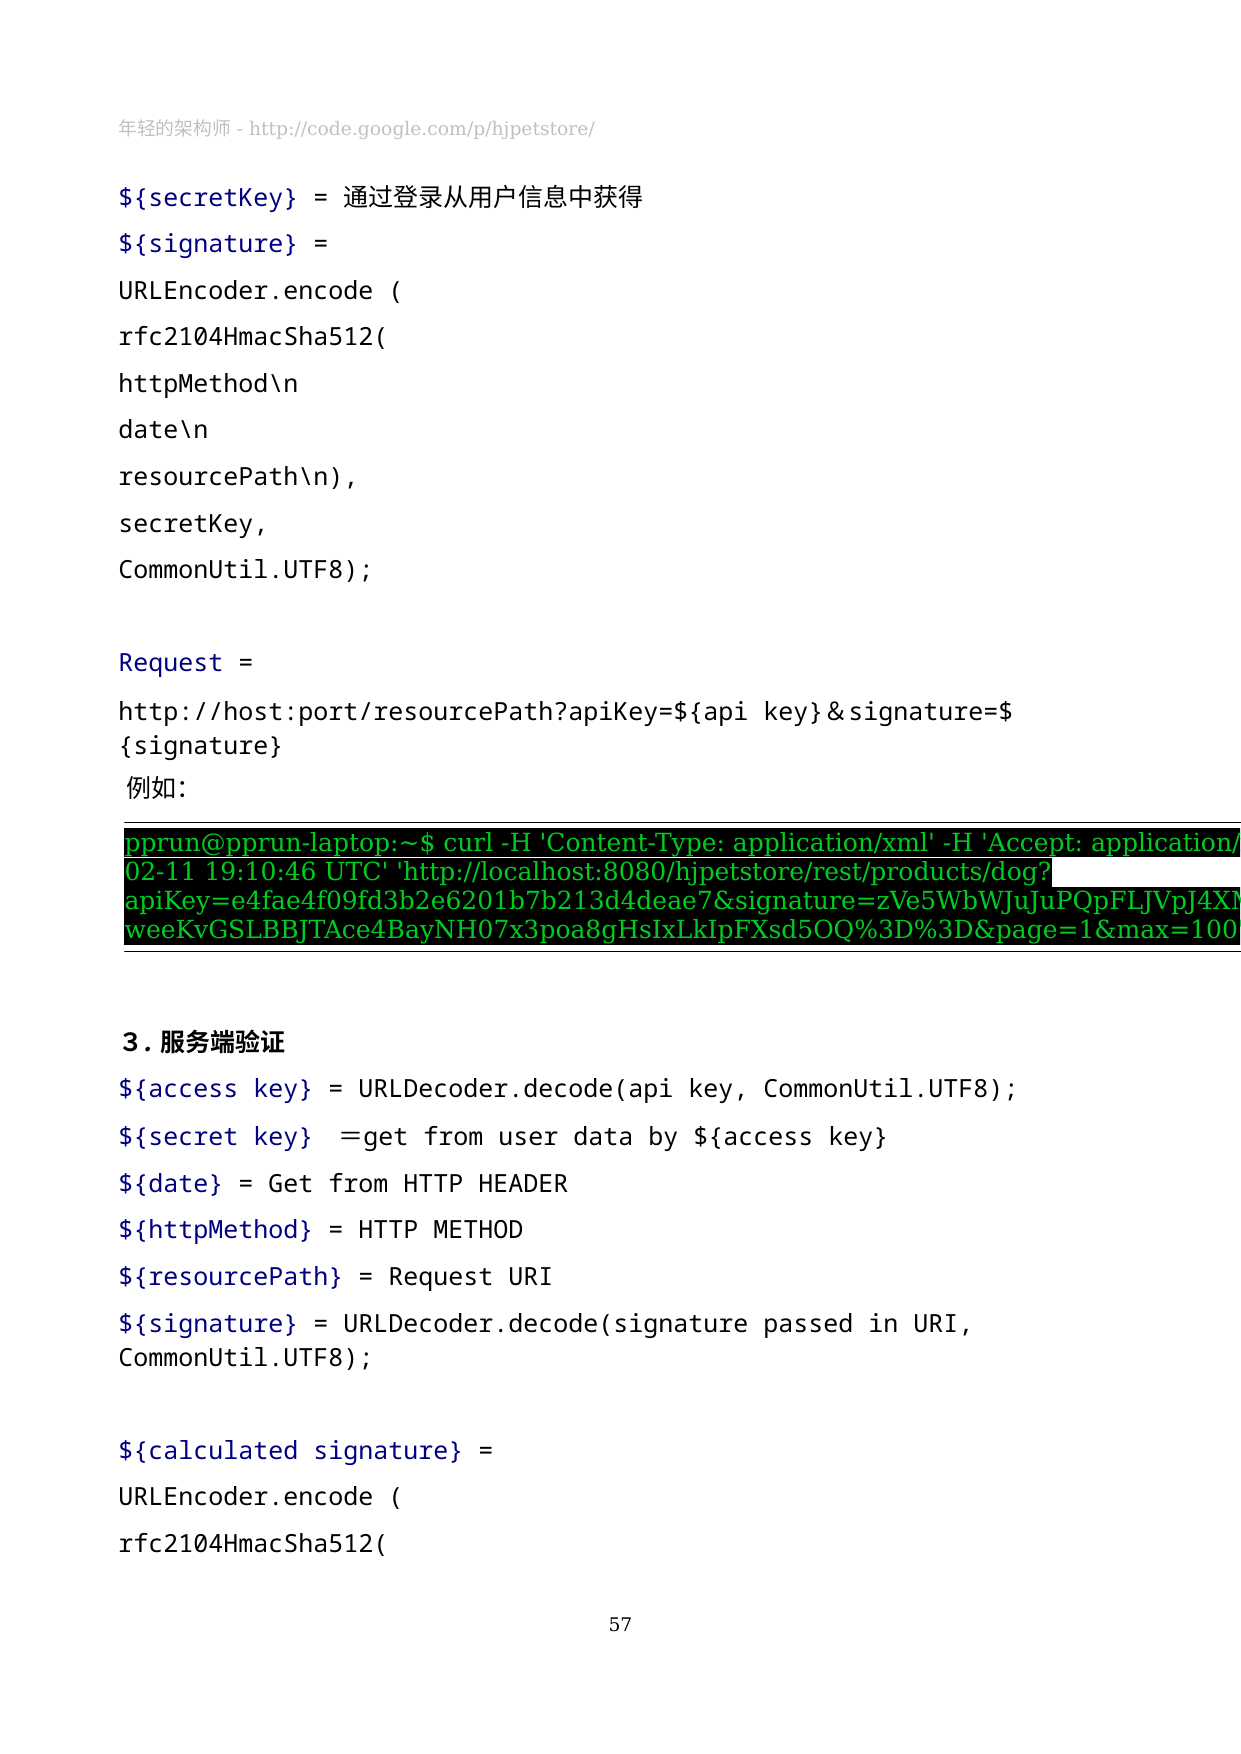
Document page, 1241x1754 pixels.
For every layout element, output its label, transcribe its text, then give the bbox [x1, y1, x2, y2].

text ${date} = Get from HTTP HEADER [118, 1166, 1122, 1199]
text URLEncoder.encode ( [118, 272, 1122, 306]
text ${resourcePath} = Request URI [118, 1259, 1122, 1293]
text Request = [118, 645, 1122, 679]
text ${calculated signature} = [118, 1432, 1122, 1466]
text ${access key} = URLDecoder.decode(api key, CommonUtil.UTF8); [118, 1070, 1122, 1104]
text resourcePath\n), [118, 459, 1122, 493]
text ${secretKey} = 通过登录从用户信息中获得 [118, 177, 1122, 213]
text 例如： [118, 774, 1122, 803]
text ${signature} = [118, 226, 1122, 260]
text ３. 服务端验证 [118, 1028, 1122, 1058]
text secretKey, [118, 505, 1122, 539]
text ${secret key} ＝get from user data by ${access key} [118, 1117, 1122, 1153]
text URLEncoder.encode ( [118, 1479, 1122, 1513]
text ${httpMethod} = HTTP METHOD [118, 1212, 1122, 1246]
text date\n [118, 412, 1122, 446]
text ${signature} = URLDecoder.decode(signature passed in URI, CommonUtil.UTF8); [118, 1305, 1122, 1373]
text http://host:port/resourcePath?apiKey=${api key}＆signature=${signature} [118, 691, 1122, 762]
table_header pprun@pprun-laptop:~$ curl -H 'Content-Type: application/xml' -H 'Accept: application/xml' -H 'Date: Fri 2011-02-11 19:10:46 UTC' 'http://localhost:8080/hjpetstore/rest/products/dog?apiKey=e4fae4f09fd3b2e6201b7b213d4deae7&signature=zVe5WbWJuJuPQpFLJVpJ4XMYTThdROf5iaU76zdWLweeKvGSLBBJTAce4BayNH07x3poa8gHsIxLkIpFXsd5OQ%3D%3D&page=1&max=100' [118, 816, 1240, 987]
text rfc2104HmacSha512( [118, 319, 1122, 353]
text CommonUtil.UTF8); [118, 552, 1122, 586]
text rfc2104HmacSha512( [118, 1526, 1122, 1559]
text httpMethod\n [118, 366, 1122, 399]
